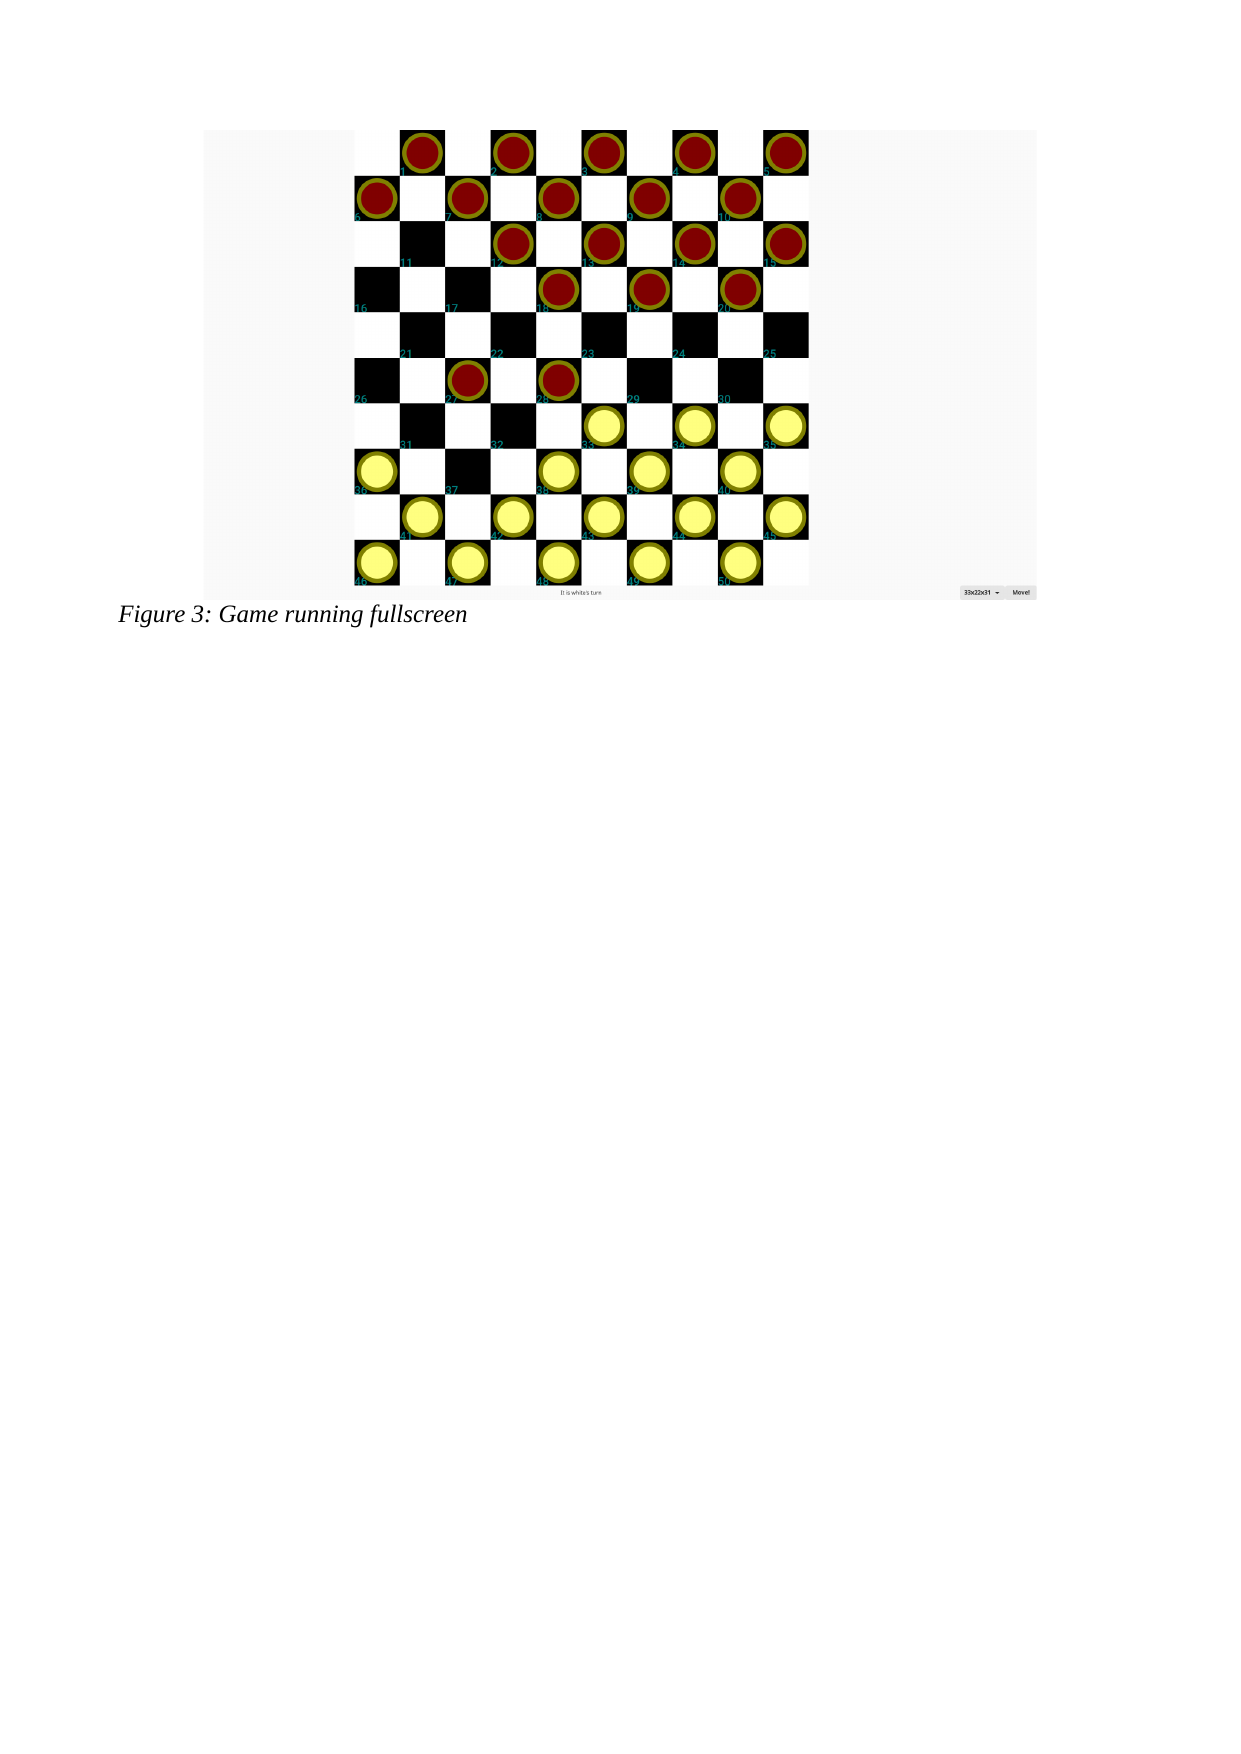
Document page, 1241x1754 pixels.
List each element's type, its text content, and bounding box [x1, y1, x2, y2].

text Figure 3: Game running fullscreen [118, 131, 1122, 628]
picture [203, 130, 1037, 600]
